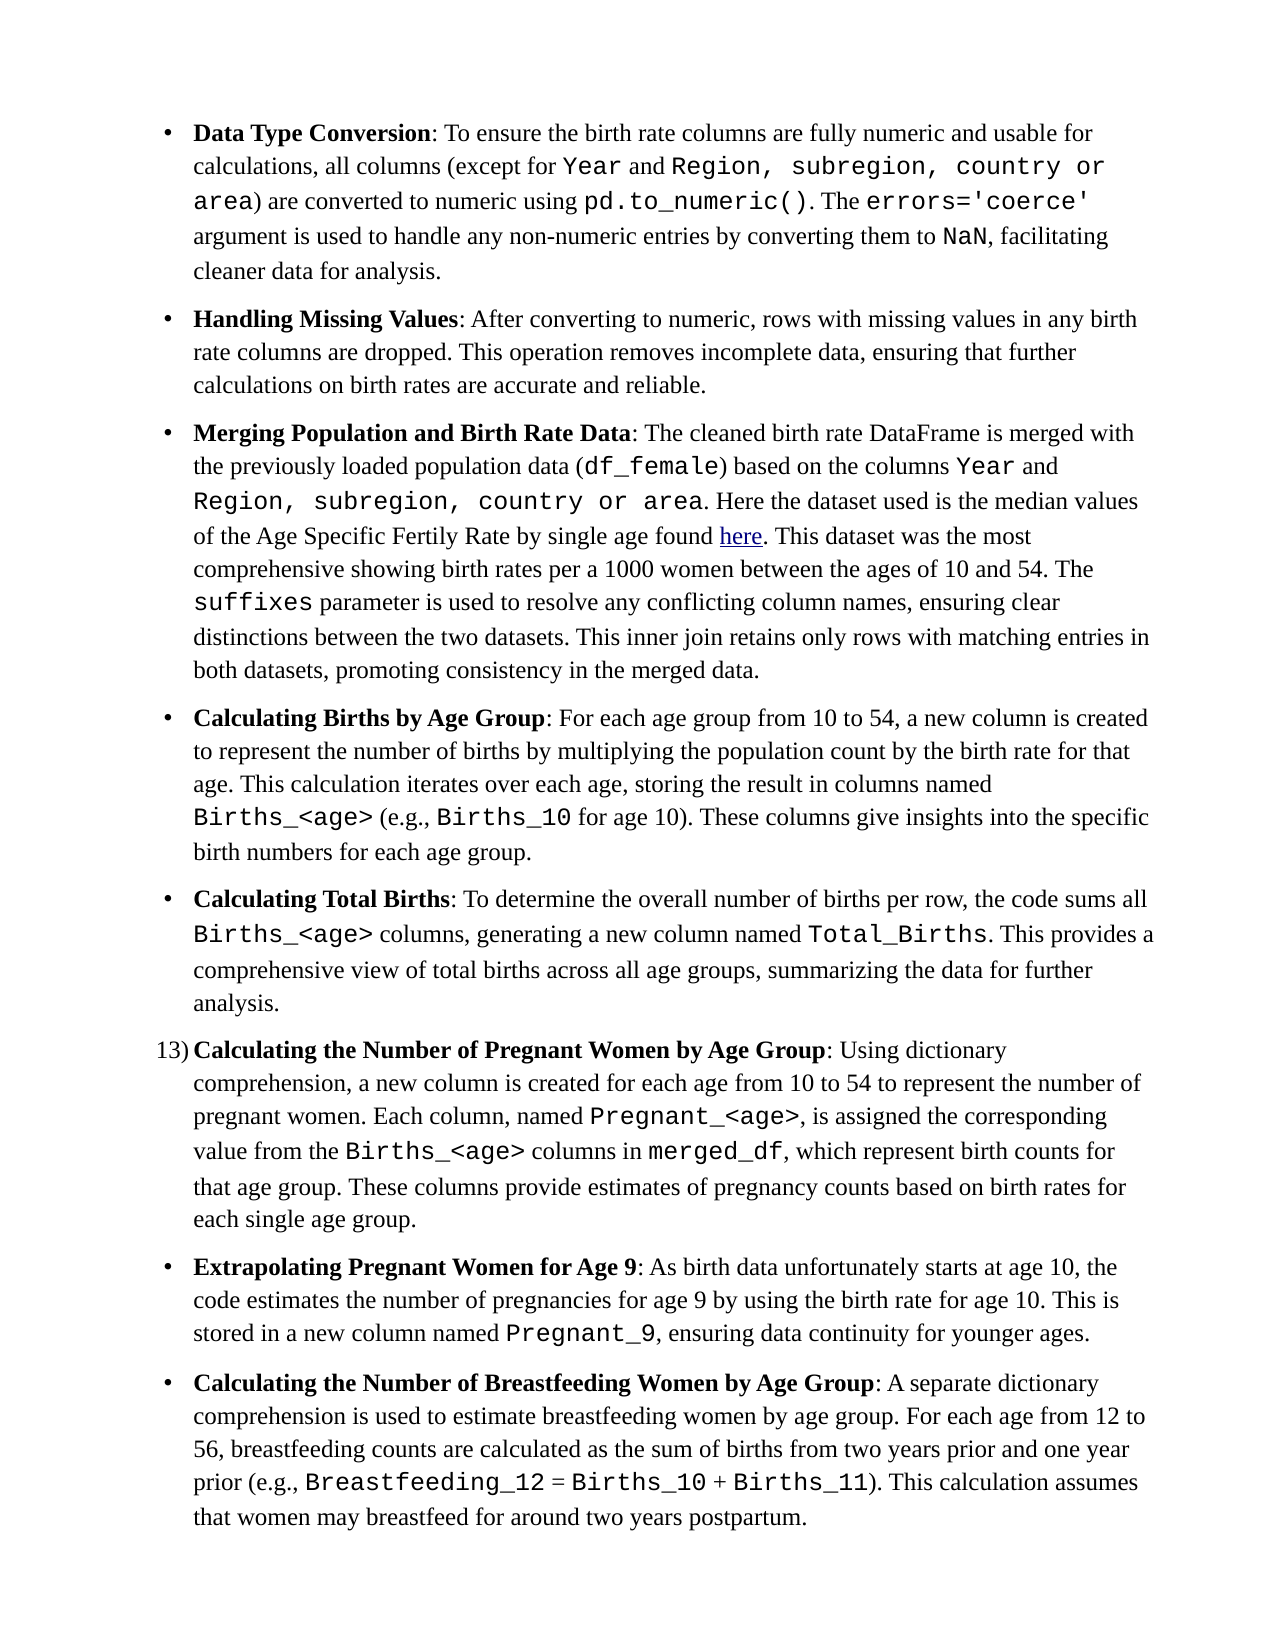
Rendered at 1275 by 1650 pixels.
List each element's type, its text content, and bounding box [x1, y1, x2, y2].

list Merging Population and Birth Rate Data: The cleaned birth rate DataFrame is merged with the previously loaded population data (df_female) based on the columns Year and Region, subregion, country or area. Here the dataset used is the median values of the Age Specific Fertily Rate by single age found here. This dataset was the most comprehensive showing birth rates per a 1000 women between the ages of 10 and 54. The suffixes parameter is used to resolve any conflicting column names, ensuring clear distinctions between the two datasets. This inner join retains only rows with matching entries in both datasets, promoting consistency in the merged data. [164, 418, 1157, 684]
list Data Type Conversion: To ensure the birth rate columns are fully numeric and usable for calculations, all columns (except for Year and Region, subregion, country or area) are converted to numeric using pd.to_numeric(). The errors='coerce' argument is used to handle any non-numeric entries by converting them to NaN, facilitating cleaner data for analysis. [164, 118, 1157, 285]
list Calculating Total Births: To determine the overall number of births per row, the code sums all Births_<age> columns, generating a new column named Total_Births. This provides a comprehensive view of total births across all age groups, summarizing the data for further analysis. [164, 884, 1157, 1016]
list Calculating Births by Age Group: For each age group from 10 to 54, a new column is created to represent the number of births by multiplying the population count by the birth rate for that age. This calculation iterates over each age, storing the result in columns named Births_<age> (e.g., Births_10 for age 10). These columns give insights into the specific birth numbers for each age group. [164, 703, 1157, 866]
list Handling Missing Values: After converting to numeric, rows with missing values in any birth rate columns are dropped. This operation removes incomplete data, ensuring that further calculations on birth rates are accurate and reliable. [164, 304, 1157, 399]
list Calculating the Number of Pregnant Women by Age Group: Using dictionary comprehension, a new column is created for each age from 10 to 54 to represent the number of pregnant women. Each column, named Pregnant_<age>, is assigned the corresponding value from the Births_<age> columns in merged_df, which represent birth counts for that age group. These columns provide estimates of pregnancy counts based on birth rates for each single age group. [156, 1035, 1157, 1233]
list Calculating the Number of Breastfeeding Women by Age Group: A separate dictionary comprehension is used to estimate breastfeeding women by age group. For each age from 12 to 56, breastfeeding counts are calculated as the sum of births from two years prior and one year prior (e.g., Breastfeeding_12 = Births_10 + Births_11). This calculation assumes that women may breastfeed for around two years postpartum. [164, 1368, 1157, 1531]
list Extrapolating Pregnant Women for Age 9: As birth data unfortunately starts at age 10, the code estimates the number of pregnancies for age 9 by using the birth rate for age 10. This is stored in a new column named Pregnant_9, ensuring data continuity for younger ages. [164, 1252, 1157, 1349]
